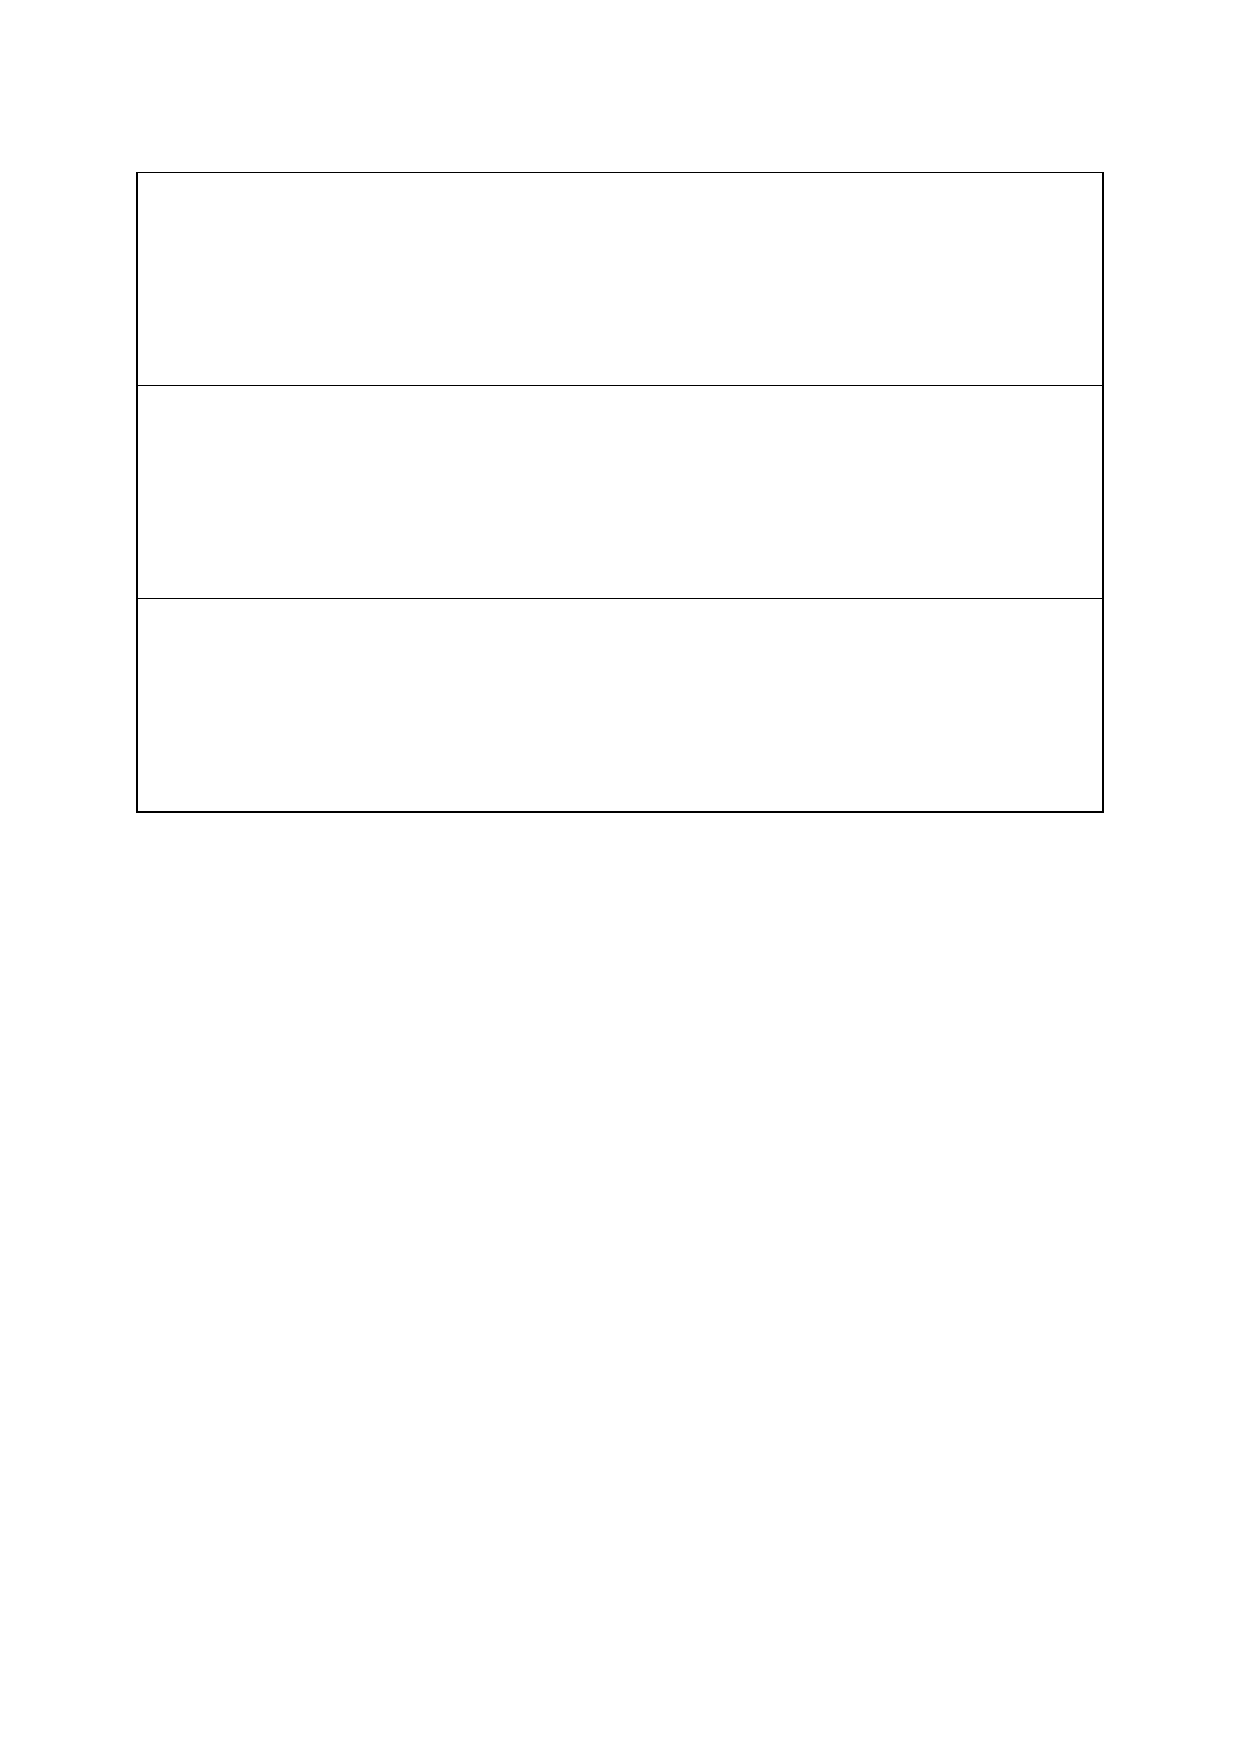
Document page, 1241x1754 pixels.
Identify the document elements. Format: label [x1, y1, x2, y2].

table_cell [138, 173, 1102, 385]
table_cell [138, 599, 1102, 811]
table_cell [138, 386, 1102, 598]
